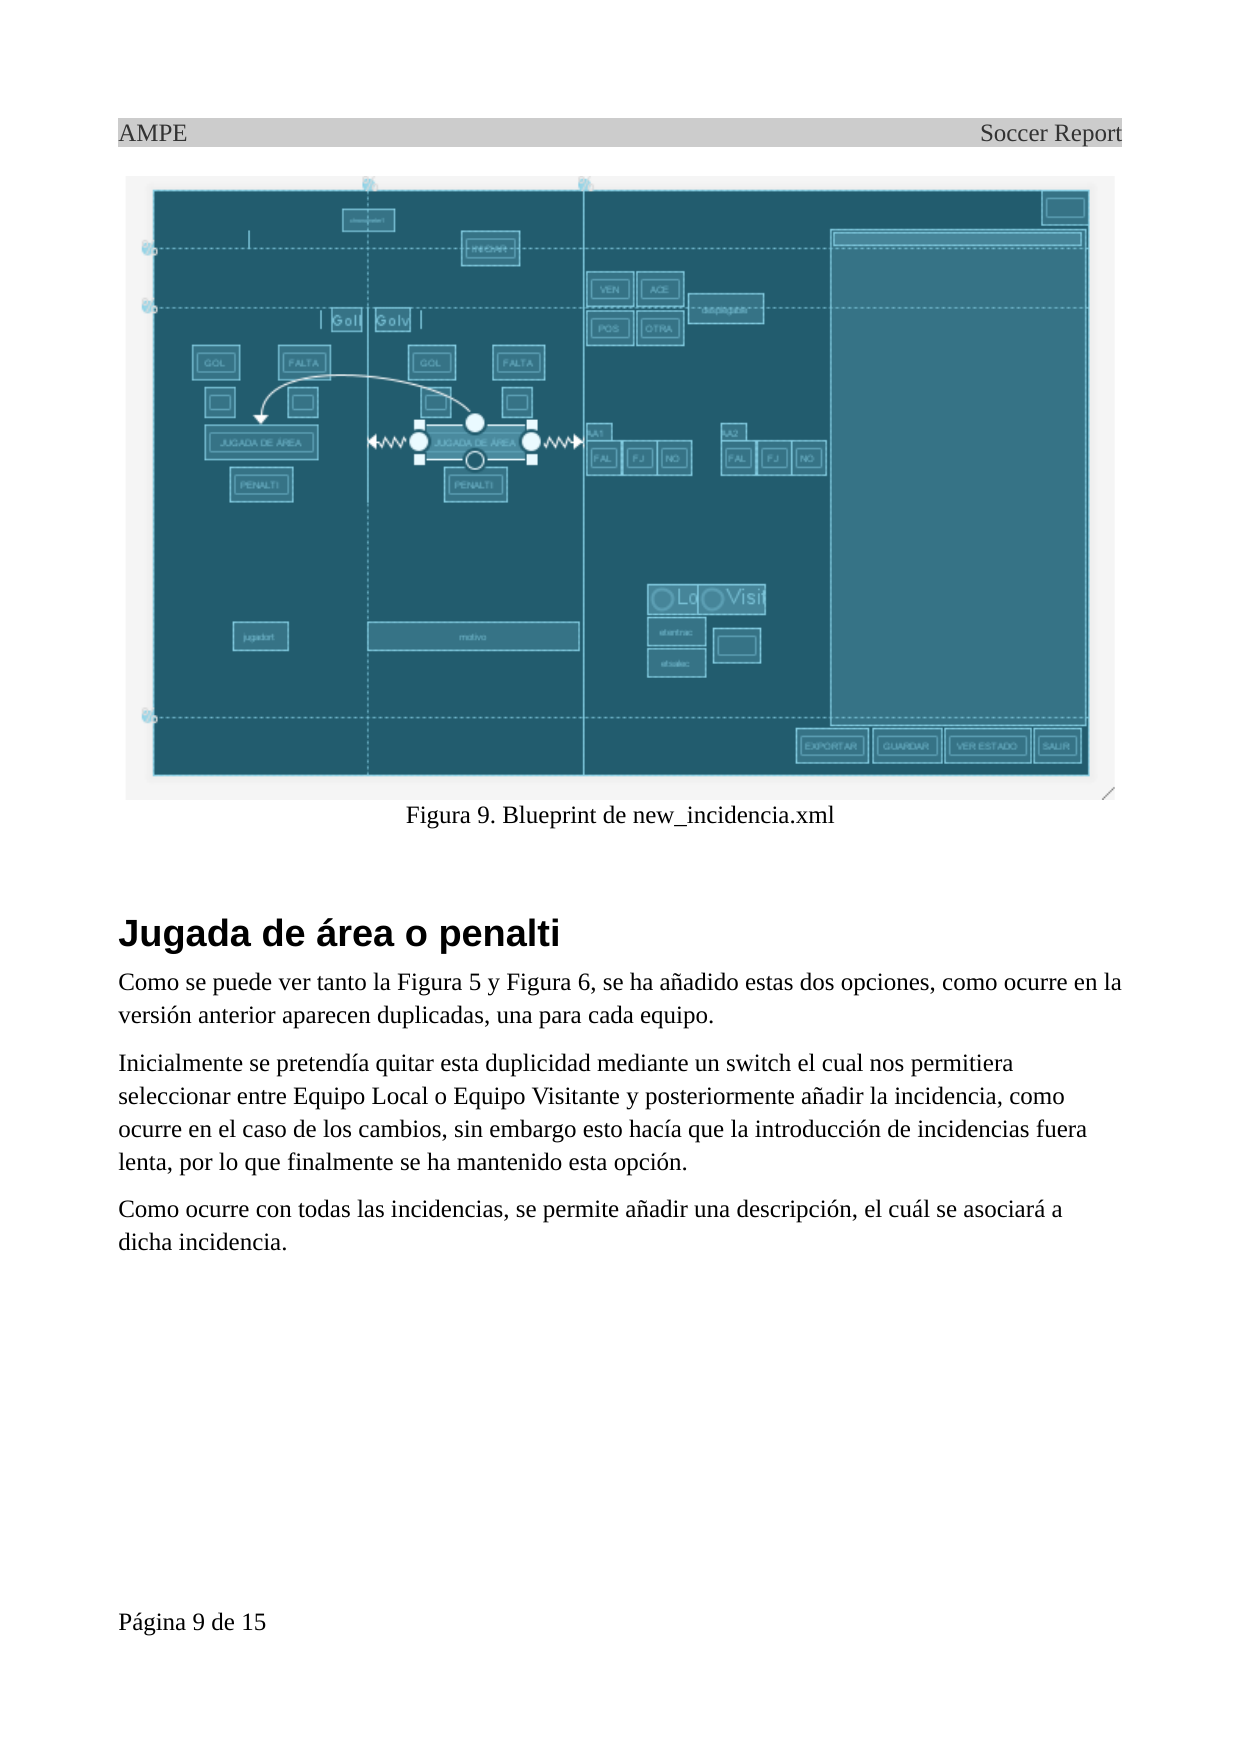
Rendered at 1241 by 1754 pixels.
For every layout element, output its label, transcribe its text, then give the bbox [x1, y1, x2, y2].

text Como se puede ver tanto la Figura 5 y Figura 6, se ha añadido estas dos opciones, como ocurre en la versión anterior aparecen duplicadas, una para cada equipo. [118, 967, 1122, 1029]
text Inicialmente se pretendía quitar esta duplicidad mediante un switch el cual nos permitiera seleccionar entre Equipo Local o Equipo Visitante y posteriormente añadir la incidencia, como ocurre en el caso de los cambios, sin embargo esto hacía que la introducción de incidencias fuera lenta, por lo que finalmente se ha mantenido esta opción. [118, 1048, 1122, 1176]
picture [125, 176, 1115, 800]
subtitle Jugada de área o penalti [118, 911, 1122, 955]
text Figura 9. Blueprint de new_incidencia.xml [118, 176, 1122, 828]
text Como ocurre con todas las incidencias, se permite añadir una descripción, el cuál se asociará a dicha incidencia. [118, 1194, 1122, 1256]
